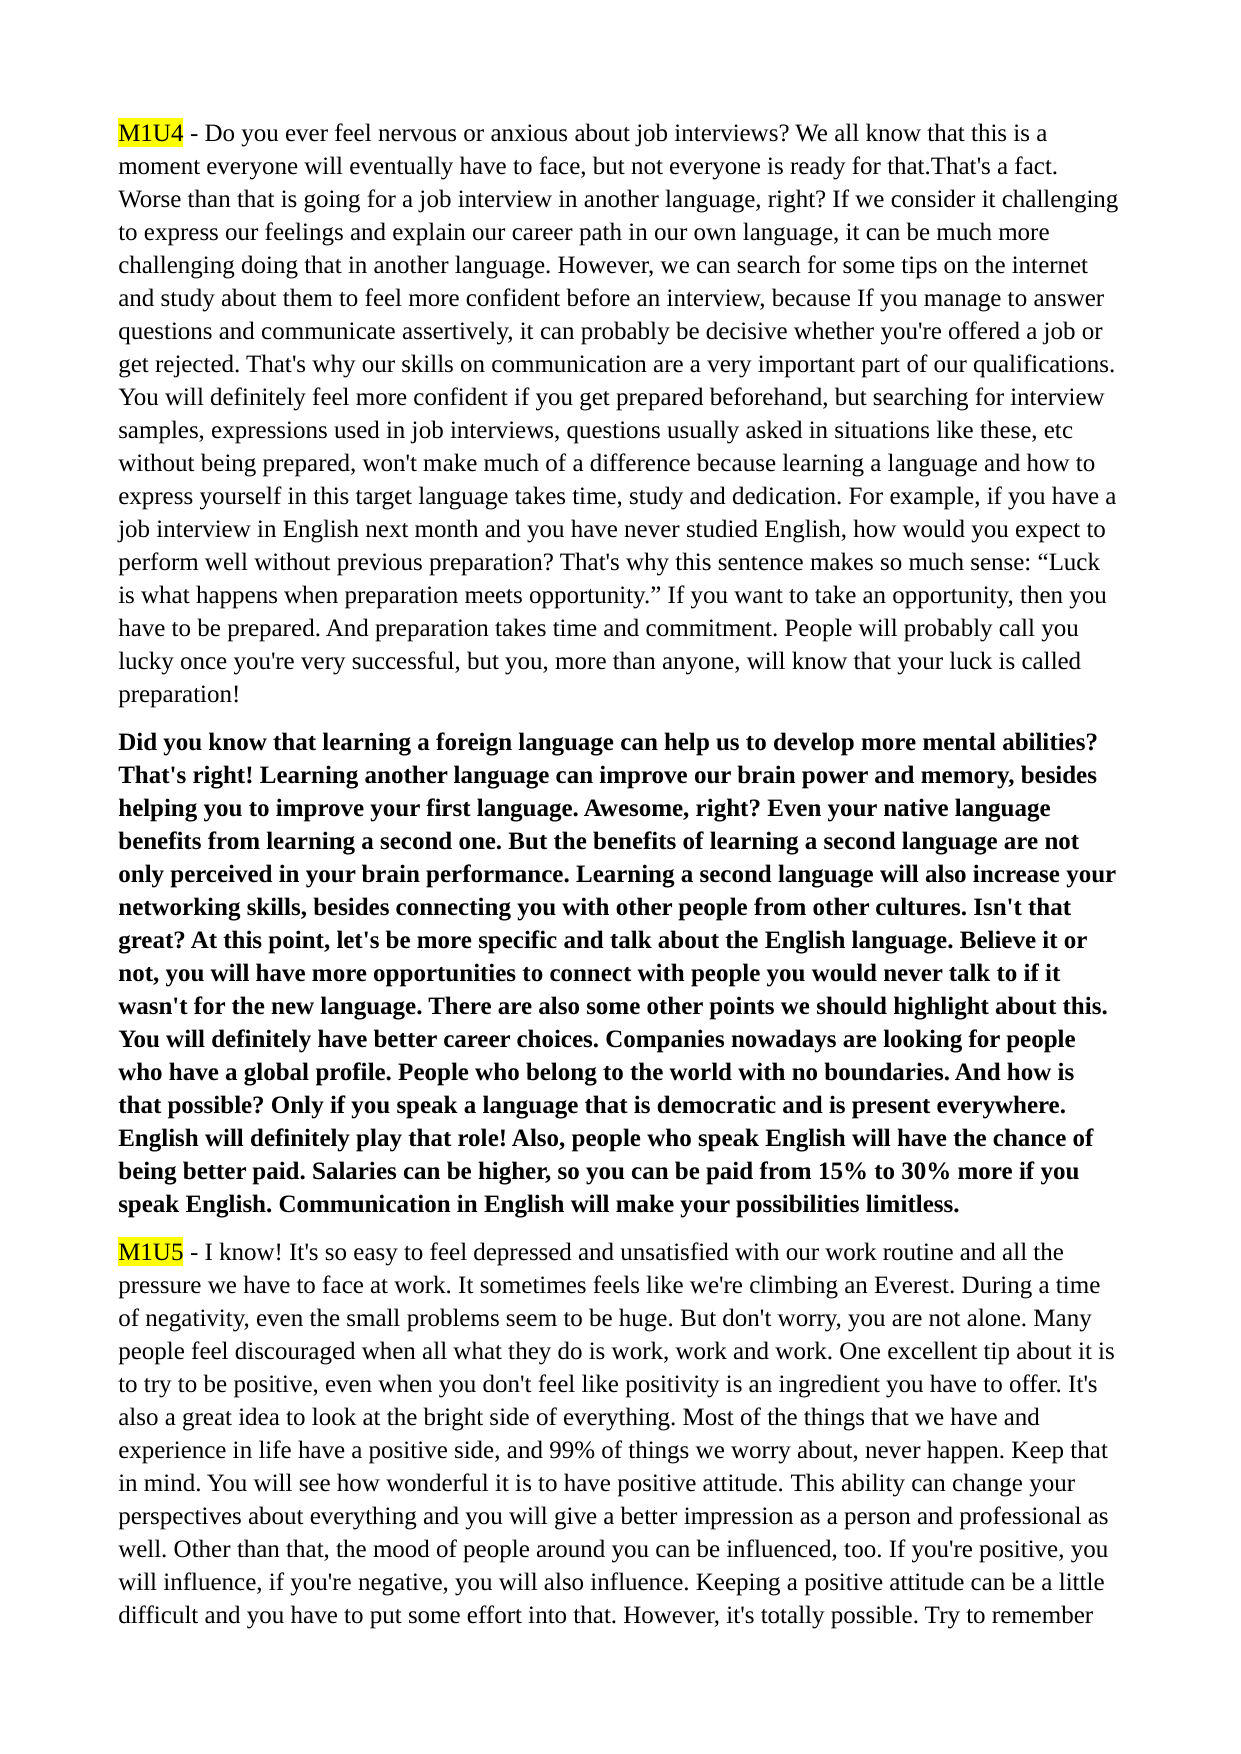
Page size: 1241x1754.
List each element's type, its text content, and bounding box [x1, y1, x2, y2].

text Did you know that learning a foreign language can help us to develop more mental abilities? That's right! Learning another language can improve our brain power and memory, besides helping you to improve your first language. Awesome, right? Even your native language benefits from learning a second one. But the benefits of learning a second language are not only perceived in your brain performance. Learning a second language will also increase your networking skills, besides connecting you with other people from other cultures. Isn't that great? At this point, let's be more specific and talk about the English language. Believe it or not, you will have more opportunities to connect with people you would never talk to if it wasn't for the new language. There are also some other points we should highlight about this. You will definitely have better career choices. Companies nowadays are looking for people who have a global profile. People who belong to the world with no boundaries. And how is that possible? Only if you speak a language that is democratic and is present everywhere. English will definitely play that role! Also, people who speak English will have the chance of being better paid. Salaries can be higher, so you can be paid from 15% to 30% more if you speak English. Communication in English will make your possibilities limitless. [118, 727, 1122, 1218]
text M1U4 - Do you ever feel nervous or anxious about job interviews? We all know that this is a moment everyone will eventually have to face, but not everyone is ready for that.That's a fact. Worse than that is going for a job interview in another language, right? If we consider it challenging to express our feelings and explain our career path in our own language, it can be much more challenging doing that in another language. However, we can search for some tips on the internet and study about them to feel more confident before an interview, because If you manage to answer questions and communicate assertively, it can probably be decisive whether you're offered a job or get rejected. That's why our skills on communication are a very important part of our qualifications. You will definitely feel more confident if you get prepared beforehand, but searching for interview samples, expressions used in job interviews, questions usually asked in situations like these, etc without being prepared, won't make much of a difference because learning a language and how to express yourself in this target language takes time, study and dedication. For example, if you have a job interview in English next month and you have never studied English, how would you expect to perform well without previous preparation? That's why this sentence makes so much sense: “Luck is what happens when preparation meets opportunity.” If you want to take an opportunity, then you have to be prepared. And preparation takes time and commitment. People will probably call you lucky once you're very successful, but you, more than anyone, will know that your luck is called preparation! [118, 118, 1122, 708]
text M1U5 - I know! It's so easy to feel depressed and unsatisfied with our work routine and all the pressure we have to face at work. It sometimes feels like we're climbing an Everest. During a time of negativity, even the small problems seem to be huge. But don't worry, you are not alone. Many people feel discouraged when all what they do is work, work and work. One excellent tip about it is to try to be positive, even when you don't feel like positivity is an ingredient you have to offer. It's also a great idea to look at the bright side of everything. Most of the things that we have and experience in life have a positive side, and 99% of things we worry about, never happen. Keep that in mind. You will see how wonderful it is to have positive attitude. This ability can change your perspectives about everything and you will give a better impression as a person and professional as well. Other than that, the mood of people around you can be influenced, too. If you're positive, you will influence, if you're negative, you will also influence. Keeping a positive attitude can be a little difficult and you have to put some effort into that. However, it's totally possible. Try to remember [118, 1237, 1122, 1629]
